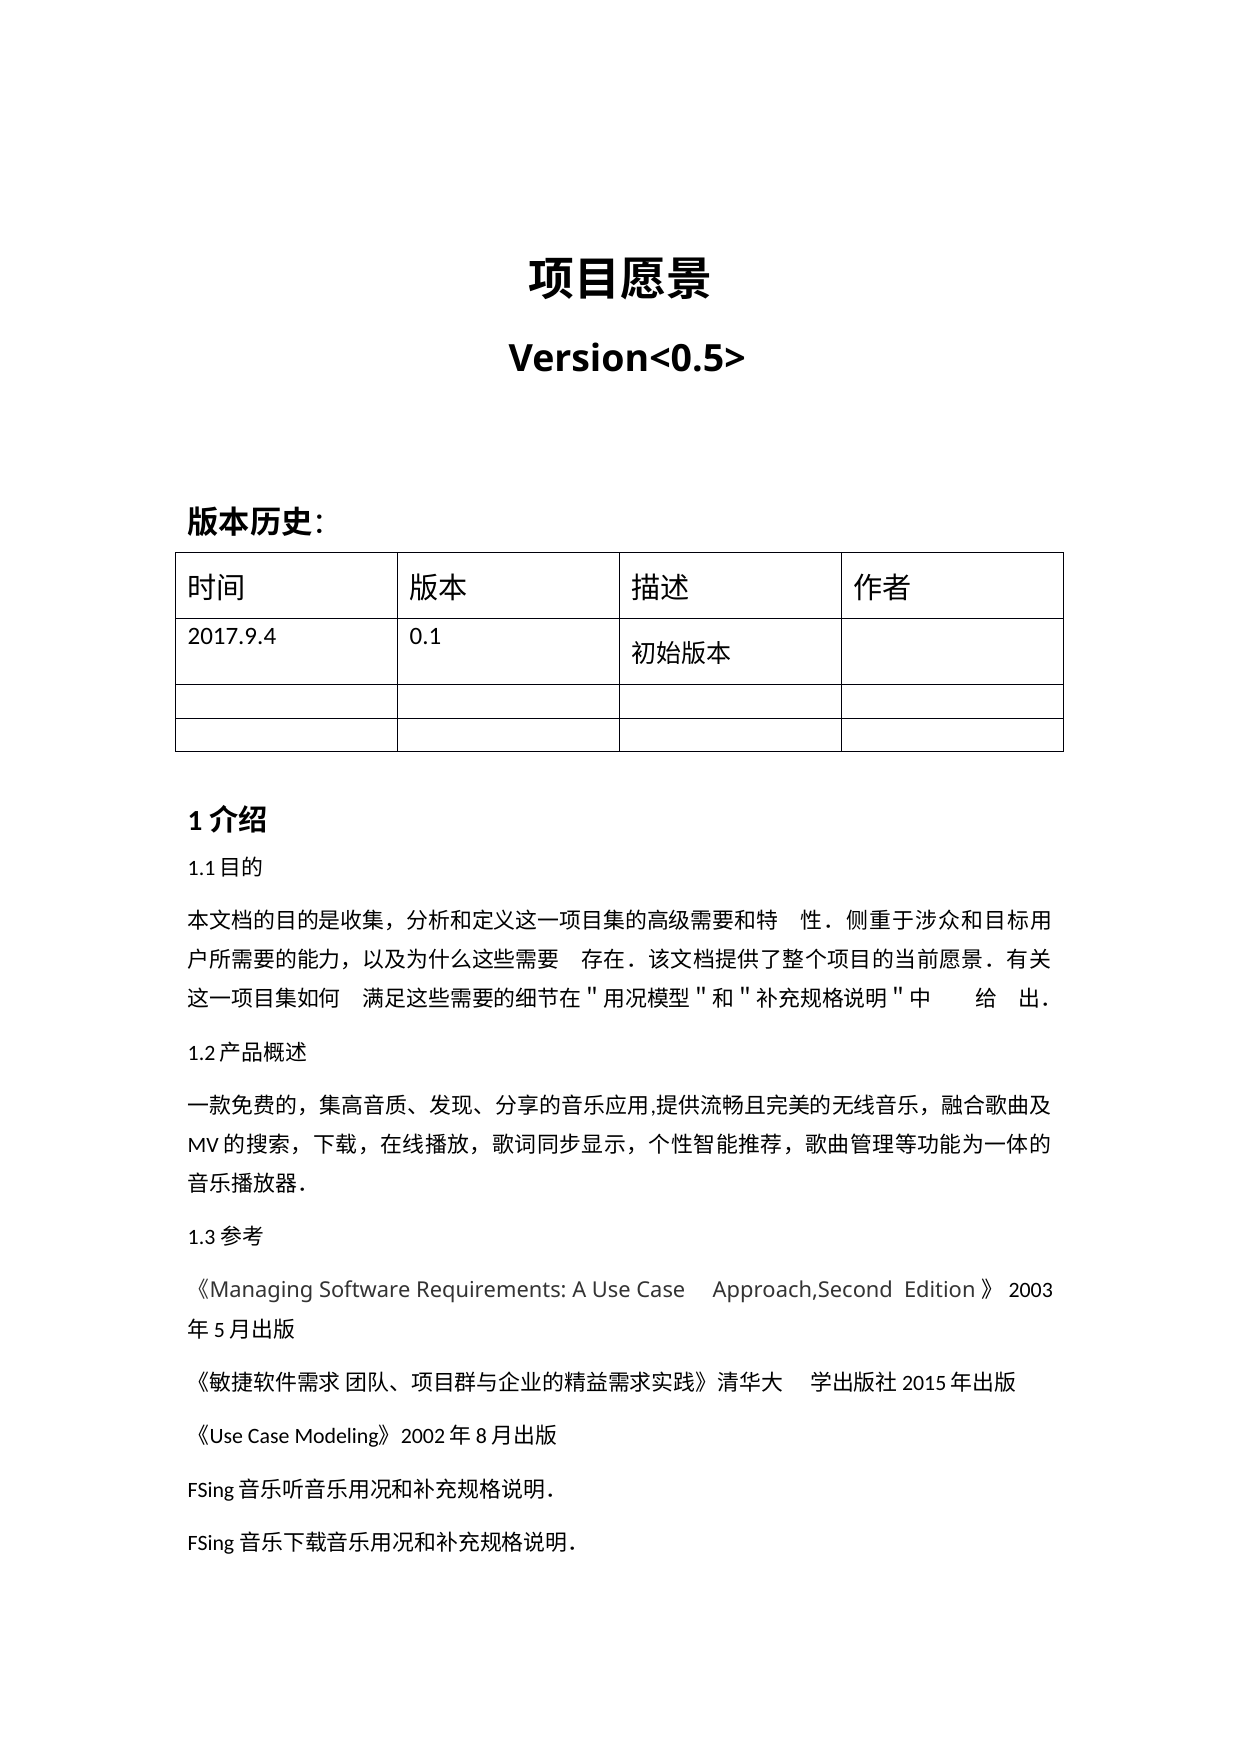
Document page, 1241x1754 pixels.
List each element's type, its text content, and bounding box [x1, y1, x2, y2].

text 1.1目的 [187, 850, 1053, 882]
text 本文档的目的是收集，分析和定义这一项目集的高级需要和特 性．侧重于涉众和目标用户所需要的能力，以及为什么这些需要 存在．该文档提供了整个项目的当前愿景．有关这一项目集如何 满足这些需要的细节在＂用况模型＂和＂补充规格说明＂中 给 出． [187, 903, 1053, 1013]
table_header 作者 [842, 553, 1063, 618]
table_header 版本 [398, 553, 619, 618]
table_header 时间 [176, 553, 397, 618]
table_cell [620, 685, 841, 718]
text FSing 音乐下载音乐用况和补充规格说明． [187, 1524, 1053, 1557]
table_cell 初始版本 [620, 619, 841, 684]
text 《Managing Software Requirements: A Use Case Approach,Second Edition》2003年5月出版 [187, 1272, 1053, 1344]
text 版本历史： [187, 487, 1053, 552]
table_cell [398, 685, 619, 718]
subtitle 项目愿景 [187, 227, 1053, 324]
text 《敏捷软件需求 团队、项目群与企业的精益需求实践》清华大 学出版社2015年出版 [187, 1364, 1053, 1397]
table_cell [842, 619, 1063, 684]
text 《Use Case Modeling》2002年8月出版 [187, 1418, 1053, 1450]
table_cell [176, 719, 397, 751]
table_cell [842, 719, 1063, 751]
table_cell 0.1 [398, 619, 619, 684]
text 一款免费的，集高音质、发现、分享的音乐应用,提供流畅且完美的无线音乐，融合歌曲及MV的搜索，下载，在线播放，歌词同步显示，个性智能推荐，歌曲管理等功能为一体的音乐播放器． [187, 1088, 1053, 1198]
table_header 描述 [620, 553, 841, 618]
subtitle Version<0.5> [187, 324, 1053, 389]
text 1.3 参考 [187, 1219, 1053, 1251]
table_cell [842, 685, 1063, 718]
text FSing音乐听音乐用况和补充规格说明． [187, 1471, 1053, 1504]
table_cell 2017.9.4 [176, 619, 397, 684]
table_cell [398, 719, 619, 751]
text 1 介绍 [187, 785, 1053, 850]
table_cell [176, 685, 397, 718]
table_cell [620, 719, 841, 751]
text 1.2产品概述 [187, 1034, 1053, 1067]
